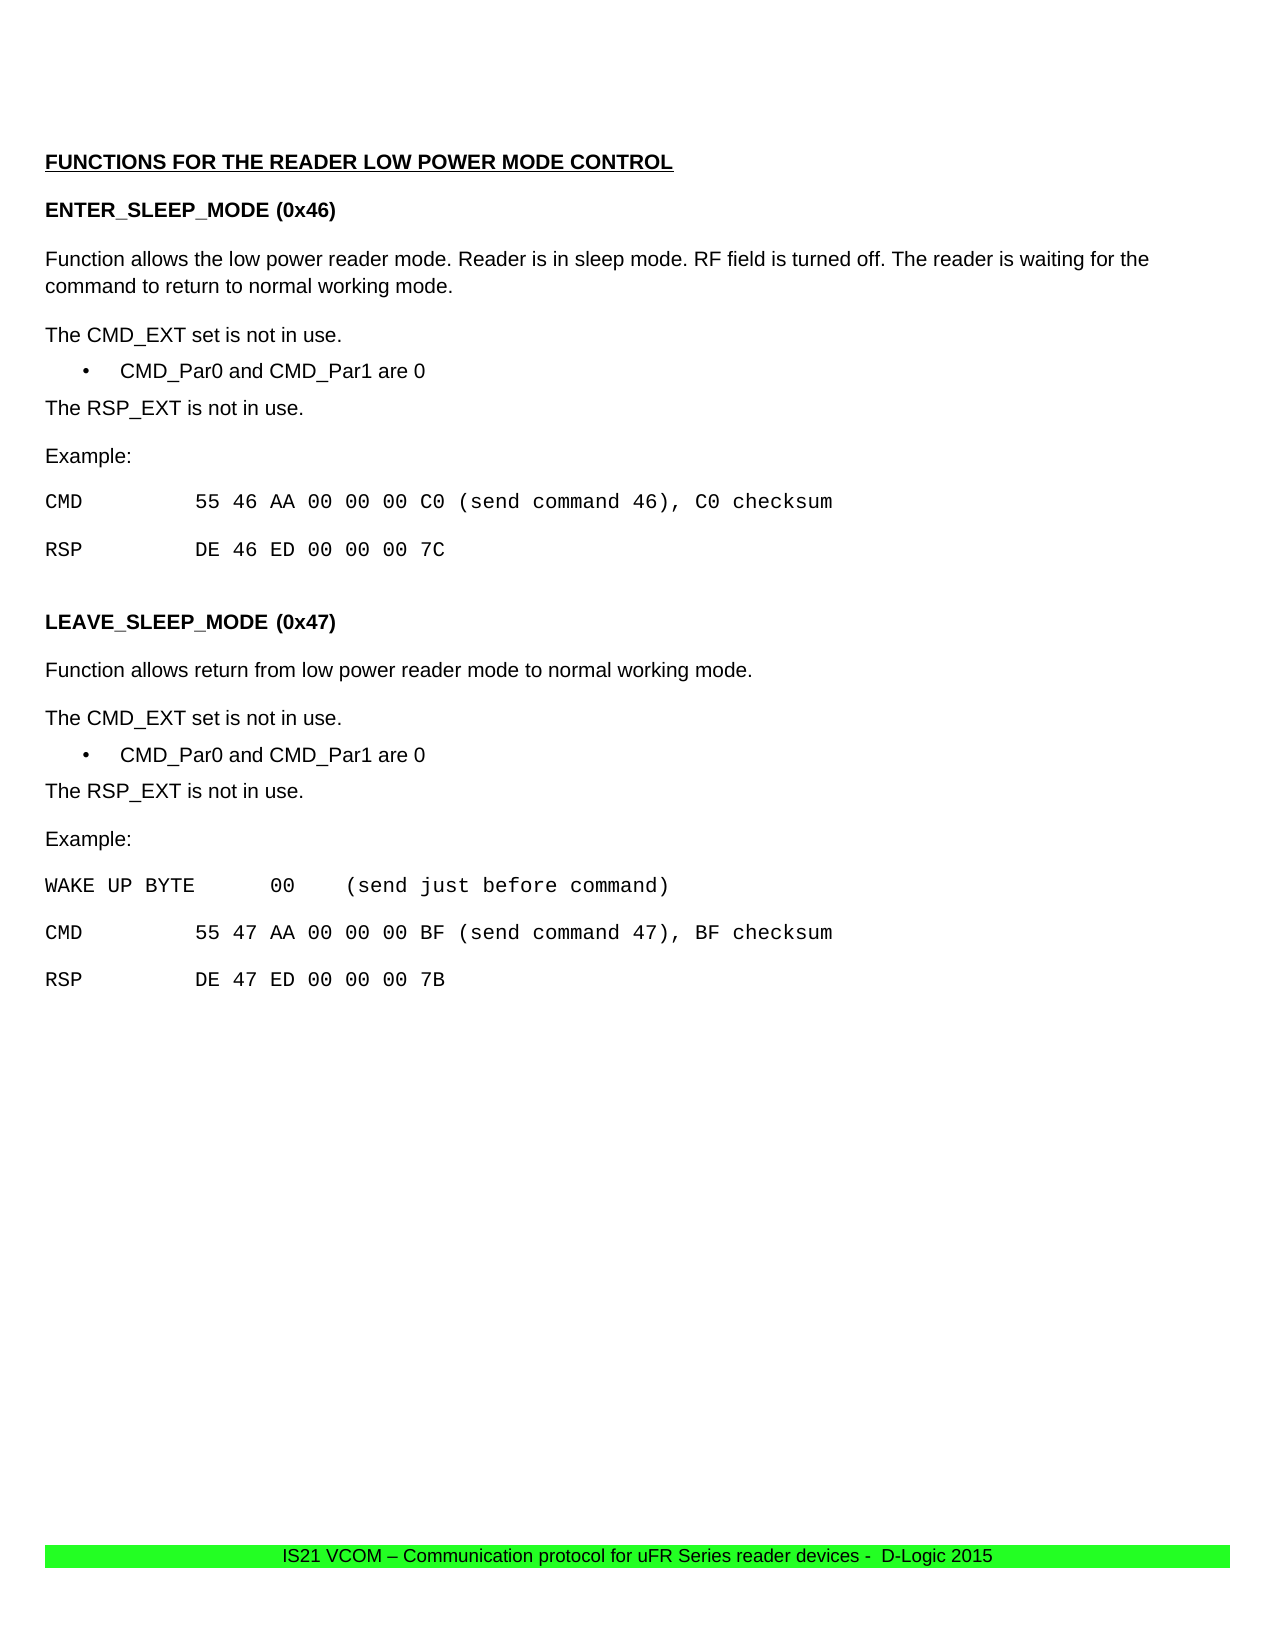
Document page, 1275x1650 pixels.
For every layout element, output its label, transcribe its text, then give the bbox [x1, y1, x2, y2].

text RSP DE 47 ED 00 00 00 7B [45, 969, 1230, 993]
text CMD 55 46 AA 00 00 00 C0 (send command 46), C0 checksum [45, 491, 1230, 515]
text The RSP_EXT is not in use. [45, 779, 1230, 803]
text The RSP_EXT is not in use. [45, 396, 1230, 419]
text LEAVE_SLEEP_MODE (0x47) [45, 610, 1230, 634]
text Function allows return from low power reader mode to normal working mode. [45, 658, 1230, 682]
text Example: [45, 443, 1230, 467]
text RSP DE 46 ED 00 00 00 7C [45, 539, 1230, 562]
text The CMD_EXT set is not in use. [45, 322, 1230, 346]
text ENTER_SLEEP_MODE (0x46) [45, 198, 1230, 222]
text FUNCTIONS FOR THE READER LOW POWER MODE CONTROL [45, 150, 1230, 174]
list CMD_Par0 and CMD_Par1 are 0 [82, 359, 1230, 383]
text CMD 55 47 AA 00 00 00 BF (send command 47), BF checksum [45, 922, 1230, 946]
text WAKE UP BYTE 00 (send just before command) [45, 875, 1230, 898]
text Function allows the low power reader mode. Reader is in sleep mode. RF field is turned off. The reader is waiting for the command to return to normal working mode. [45, 247, 1230, 298]
text The CMD_EXT set is not in use. [45, 706, 1230, 730]
list CMD_Par0 and CMD_Par1 are 0 [82, 742, 1230, 767]
text Example: [45, 827, 1230, 851]
